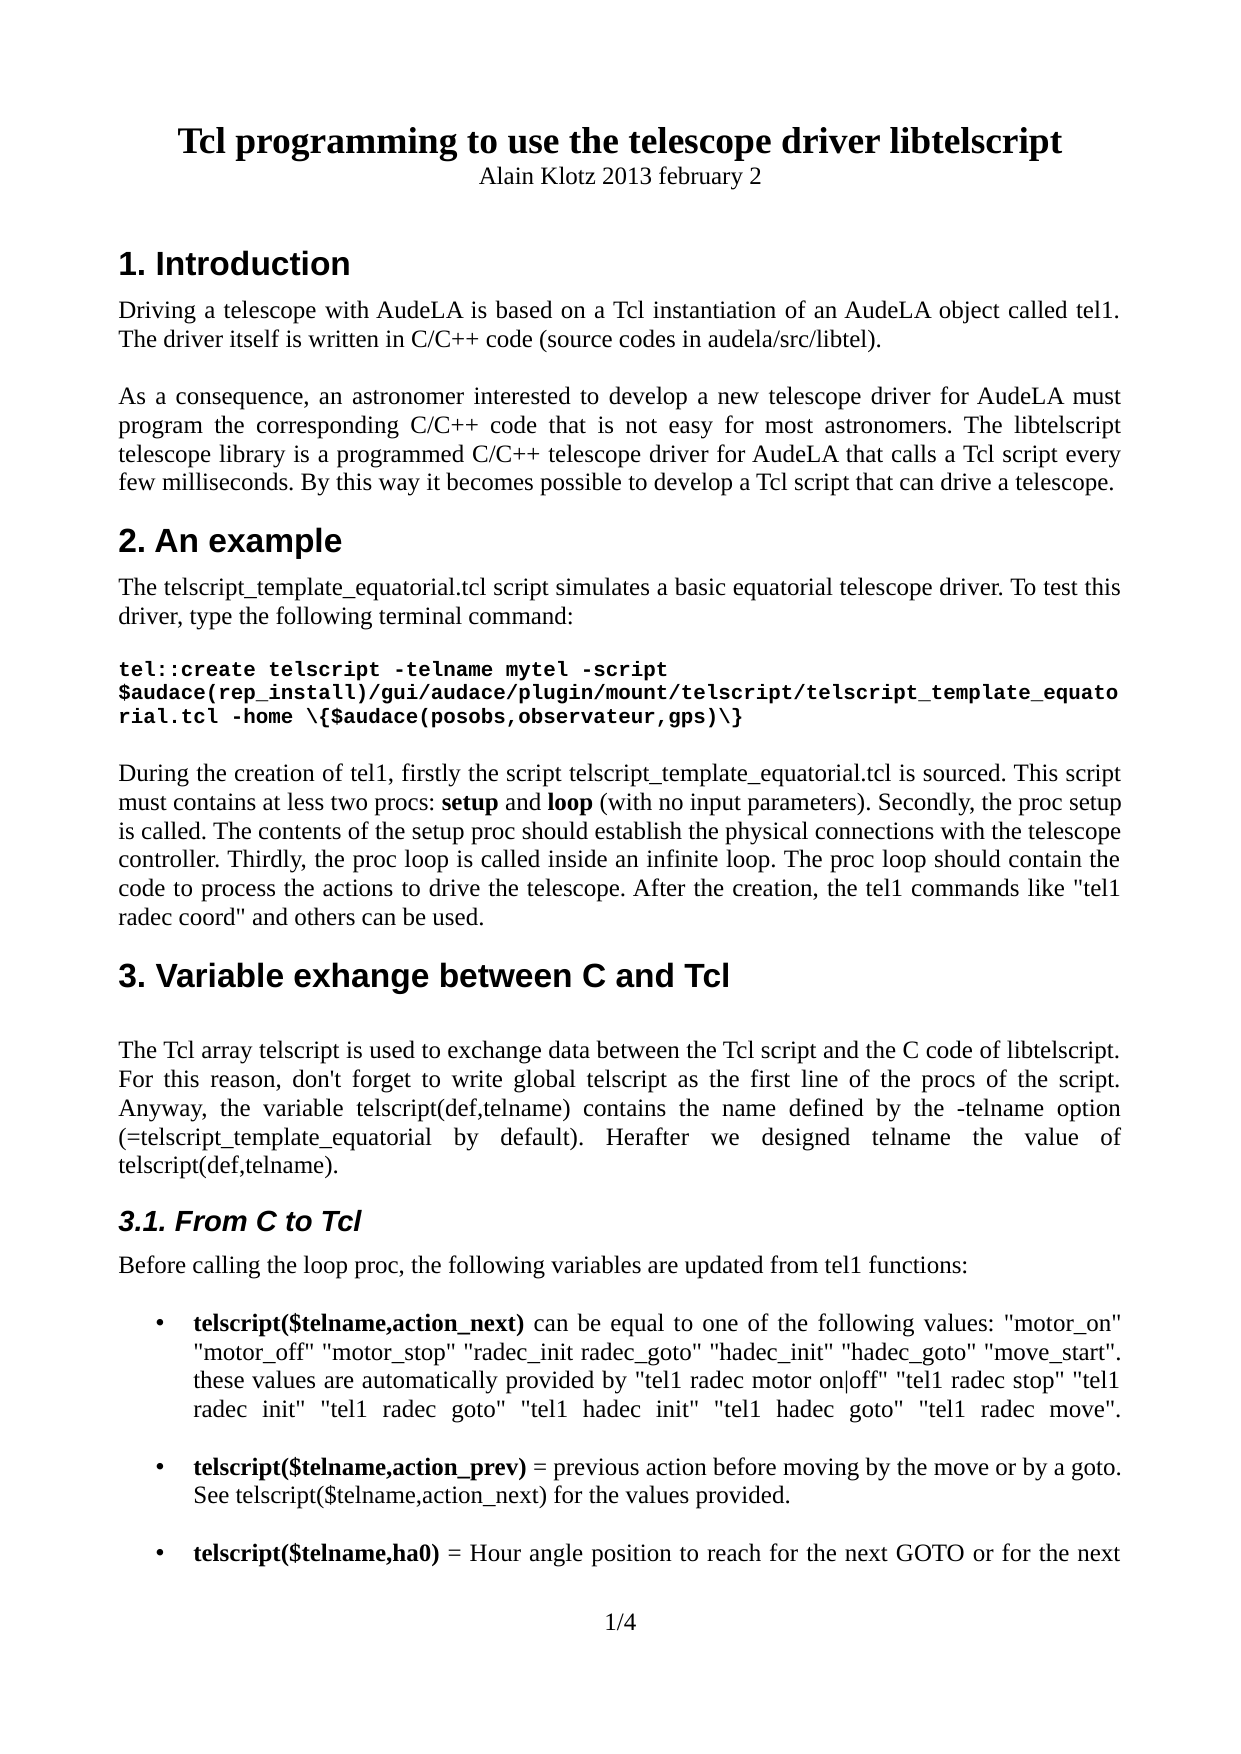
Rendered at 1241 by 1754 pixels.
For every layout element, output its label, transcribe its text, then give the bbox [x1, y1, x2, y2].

text During the creation of tel1, firstly the script telscript_template_equatorial.tcl is sourced. This script must contains at less two procs: setup and loop (with no input parameters). Secondly, the proc setup is called. The contents of the setup proc should establish the physical connections with the telescope controller. Thirdly, the proc loop is called inside an infinite loop. The proc loop should contain the code to process the actions to drive the telescope. After the creation, the tel1 commands like "tel1 radec coord" and others can be used. [118, 729, 1122, 931]
subtitle 1. Introduction [118, 244, 1122, 282]
text Driving a telescope with AudeLA is based on a Tcl instantiation of an AudeLA object called tel1. The driver itself is written in C/C++ code (source codes in audela/src/libtel). [118, 295, 1122, 352]
subtitle 3. Variable exhange between C and Tcl [118, 956, 1122, 994]
text The telscript_template_equatorial.tcl script simulates a basic equatorial telescope driver. To test this driver, type the following terminal command: [118, 572, 1122, 630]
text Alain Klotz 2013 february 2 [118, 161, 1122, 190]
subtitle 3.1. From C to Tcl [118, 1204, 1122, 1238]
list telscript($telname,ha0) = Hour angle position to reach for the next GOTO or for the next [156, 1538, 1122, 1567]
text Tcl programming to use the telescope driver libtelscript [118, 118, 1122, 161]
text Before calling the loop proc, the following variables are updated from tel1 functions: [118, 1250, 1122, 1279]
text The Tcl array telscript is used to exchange data between the Tcl script and the C code of libtelscript. For this reason, don't forget to write global telscript as the first line of the procs of the script. Anyway, the variable telscript(def,telname) contains the name defined by the -telname option (=telscript_template_equatorial by default). Herafter we designed telname the value of telscript(def,telname). [118, 1036, 1122, 1179]
text tel::create telscript -telname mytel -script $audace(rep_install)/gui/audace/plugin/mount/telscript/telscript_template_equatorial.tcl -home \{$audace(posobs,observateur,gps)\} [118, 658, 1122, 729]
text As a consequence, an astronomer interested to develop a new telescope driver for AudeLA must program the corresponding C/C++ code that is not easy for most astronomers. The libtelscript telescope library is a programmed C/C++ telescope driver for AudeLA that calls a Tcl script every few milliseconds. By this way it becomes possible to develop a Tcl script that can drive a telescope. [118, 381, 1122, 496]
list telscript($telname,action_prev) = previous action before moving by the move or by a goto. See telscript($telname,action_next) for the values provided. [156, 1452, 1122, 1509]
subtitle 2. An example [118, 521, 1122, 560]
list telscript($telname,action_next) can be equal to one of the following values: "motor_on" "motor_off" "motor_stop" "radec_init radec_goto" "hadec_init" "hadec_goto" "move_start". these values are automatically provided by "tel1 radec motor on|off" "tel1 radec stop" "tel1 radec init" "tel1 radec goto" "tel1 hadec init" "tel1 hadec goto" "tel1 radec move". [156, 1308, 1122, 1452]
